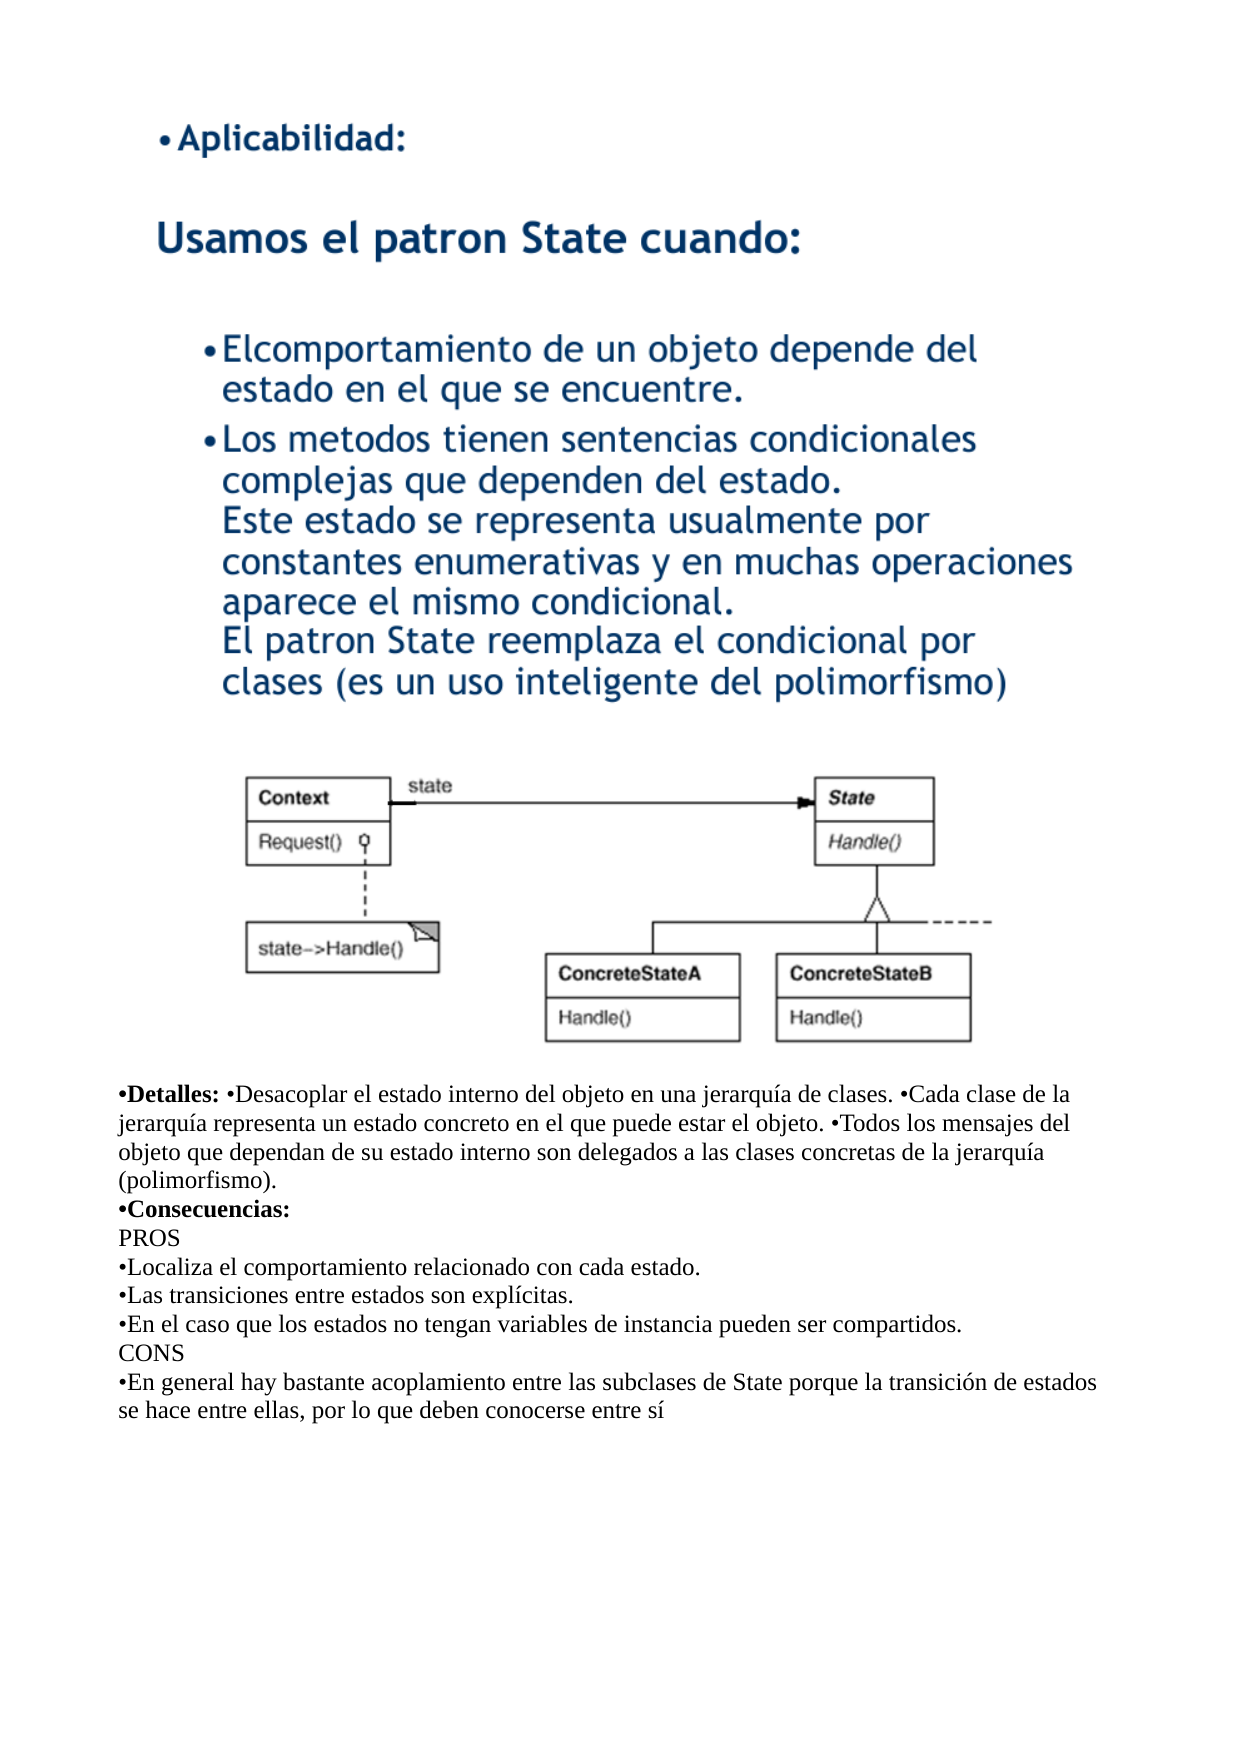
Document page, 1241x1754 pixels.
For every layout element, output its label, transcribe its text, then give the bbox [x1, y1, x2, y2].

picture [229, 750, 1011, 1080]
text •Localiza el comportamiento relacionado con cada estado. [118, 1252, 1122, 1281]
text •En general hay bastante acoplamiento entre las subclases de State porque la transición de estados se hace entre ellas, por lo que deben conocerse entre sí [118, 1367, 1122, 1424]
text •En el caso que los estados no tengan variables de instancia pueden ser compartidos. [118, 1309, 1122, 1338]
picture [147, 118, 1093, 722]
text CONS [118, 1338, 1122, 1367]
text •Detalles: •Desacoplar el estado interno del objeto en una jerarquía de clases. •Cada clase de la jerarquía representa un estado concreto en el que puede estar el objeto. •Todos los mensajes del objeto que dependan de su estado interno son delegados a las clases concretas de la jerarquía (polimorfismo). [118, 751, 1122, 1194]
text •Consecuencias: [118, 1194, 1122, 1223]
text PROS [118, 1223, 1122, 1252]
text •Las transiciones entre estados son explícitas. [118, 1281, 1122, 1309]
